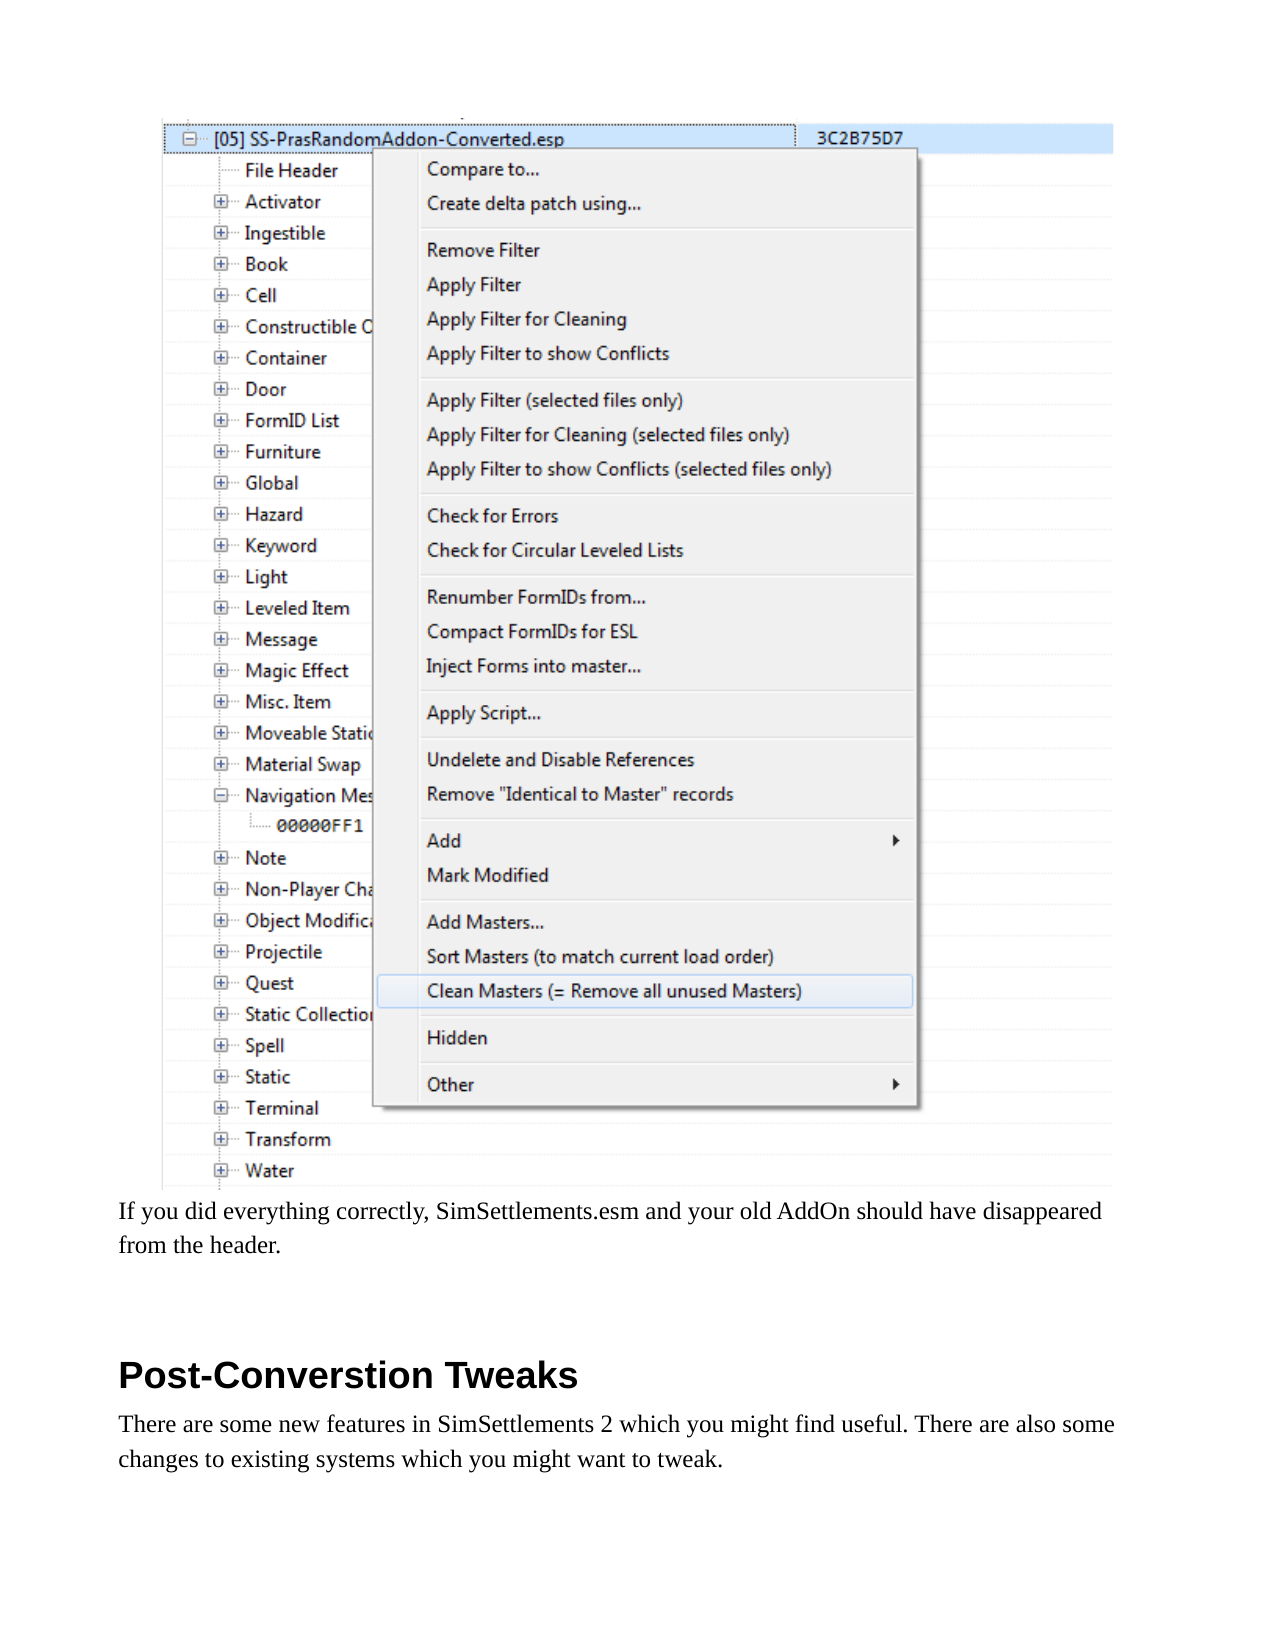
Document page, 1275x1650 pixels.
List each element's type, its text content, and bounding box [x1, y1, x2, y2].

text There are some new features in SimSettlements 2 which you might find useful. There are also some changes to existing systems which you might want to tweak. [118, 1409, 1157, 1473]
text If you did everything correctly, SimSettlements.esm and your old AddOn should have disappeared from the header. [118, 118, 1157, 1259]
subtitle Post-Converstion Tweaks [118, 1353, 1157, 1397]
picture [161, 118, 1114, 1190]
